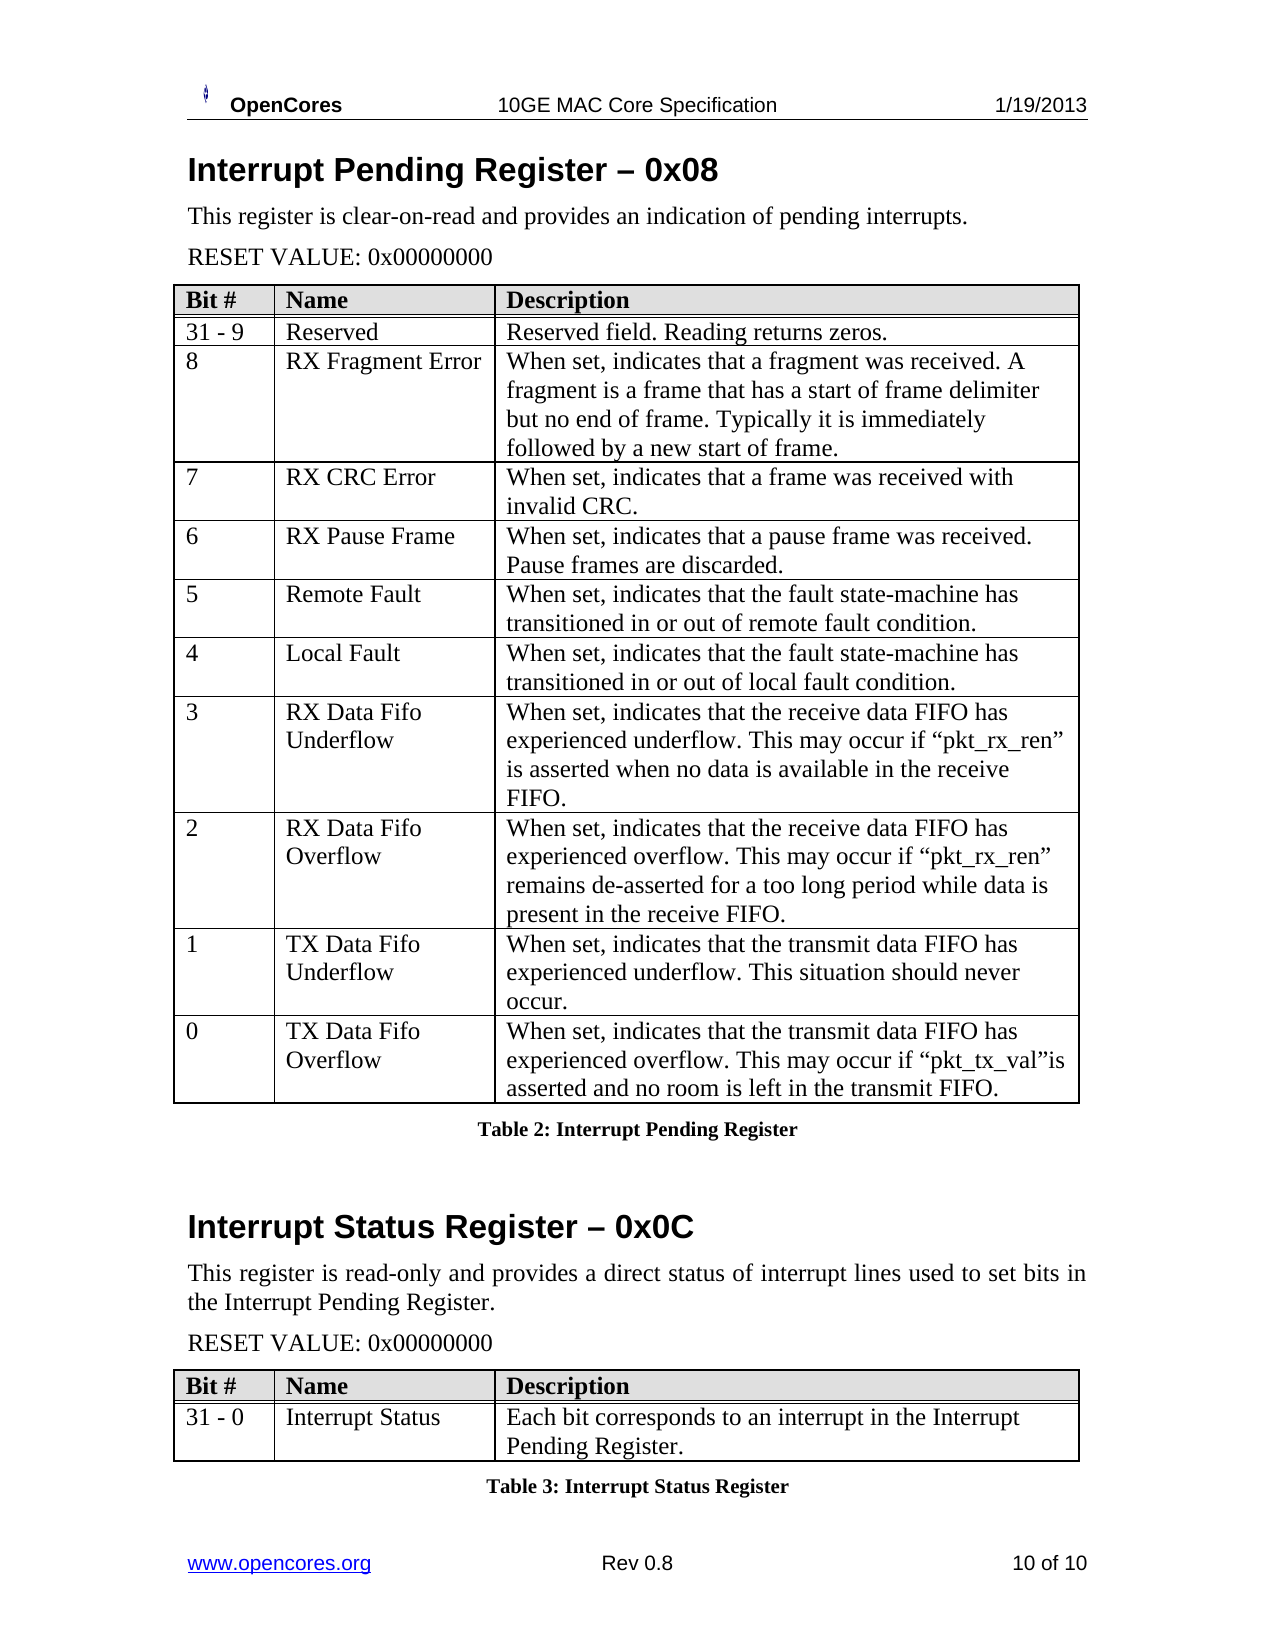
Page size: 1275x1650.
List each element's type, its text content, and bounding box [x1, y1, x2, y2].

table_cell When set, indicates that the transmit data FIFO has experienced overflow. This may occur if “pkt_tx_val”is asserted and no room is left in the transmit FIFO. [496, 1016, 1078, 1102]
text This register is clear-on-read and provides an indication of pending interrupts. [187, 201, 1088, 230]
table_header Description [496, 1371, 1078, 1400]
table_cell 3 [175, 697, 274, 812]
table_cell 1 [175, 929, 274, 1015]
table_cell 31 - 0 [175, 1404, 274, 1460]
text This register is read-only and provides a direct status of interrupt lines used to set bits in the Interrupt Pending Register. [187, 1258, 1088, 1316]
table_cell Remote Fault [275, 580, 494, 637]
text Table 2: Interrupt Pending Register [187, 1117, 1088, 1141]
subtitle Interrupt Status Register – 0x0C [187, 1207, 1088, 1246]
table_cell When set, indicates that a fragment was received. A fragment is a frame that has a start of frame delimiter but no end of frame. Typically it is immediately followed by a new start of frame. [496, 346, 1078, 461]
table_cell Reserved field. Reading returns zeros. [496, 318, 1078, 345]
table_header Description [496, 286, 1078, 314]
table_header Name [275, 1371, 494, 1400]
subtitle Interrupt Pending Register – 0x08 [187, 150, 1088, 188]
table_cell Each bit corresponds to an interrupt in the Interrupt Pending Register. [496, 1404, 1078, 1460]
table_header Bit # [175, 1371, 274, 1400]
table_cell TX Data Fifo Overflow [275, 1016, 494, 1102]
table_cell Interrupt Status [275, 1404, 494, 1460]
table_cell RX CRC Error [275, 463, 494, 520]
table_header Bit # [175, 286, 274, 314]
table_cell When set, indicates that the receive data FIFO has experienced overflow. This may occur if “pkt_rx_ren” remains de-asserted for a too long period while data is present in the receive FIFO. [496, 813, 1078, 928]
table_cell 5 [175, 580, 274, 637]
table_cell When set, indicates that the fault state-machine has transitioned in or out of remote fault condition. [496, 580, 1078, 637]
table_cell 7 [175, 463, 274, 520]
text RESET VALUE: 0x00000000 [187, 1328, 1088, 1357]
table_cell 0 [175, 1016, 274, 1102]
table_cell Reserved [275, 318, 494, 345]
table_header Name [275, 286, 494, 314]
table_cell TX Data Fifo Underflow [275, 929, 494, 1015]
table_cell RX Pause Frame [275, 521, 494, 578]
table_cell Local Fault [275, 638, 494, 696]
table_cell 8 [175, 346, 274, 461]
text Table 3: Interrupt Status Register [187, 1474, 1088, 1498]
table_cell 6 [175, 521, 274, 578]
table_cell When set, indicates that a frame was received with invalid CRC. [496, 463, 1078, 520]
table_cell When set, indicates that the fault state-machine has transitioned in or out of local fault condition. [496, 638, 1078, 696]
table_cell When set, indicates that a pause frame was received. Pause frames are discarded. [496, 521, 1078, 578]
text RESET VALUE: 0x00000000 [187, 242, 1088, 271]
table_cell RX Data Fifo Overflow [275, 813, 494, 928]
table_cell 31 - 9 [175, 318, 274, 345]
table_cell 4 [175, 638, 274, 696]
table_cell RX Fragment Error [275, 346, 494, 461]
table_cell RX Data Fifo Underflow [275, 697, 494, 812]
table_cell When set, indicates that the receive data FIFO has experienced underflow. This may occur if “pkt_rx_ren” is asserted when no data is available in the receive FIFO. [496, 697, 1078, 812]
table_cell When set, indicates that the transmit data FIFO has experienced underflow. This situation should never occur. [496, 929, 1078, 1015]
table_cell 2 [175, 813, 274, 928]
